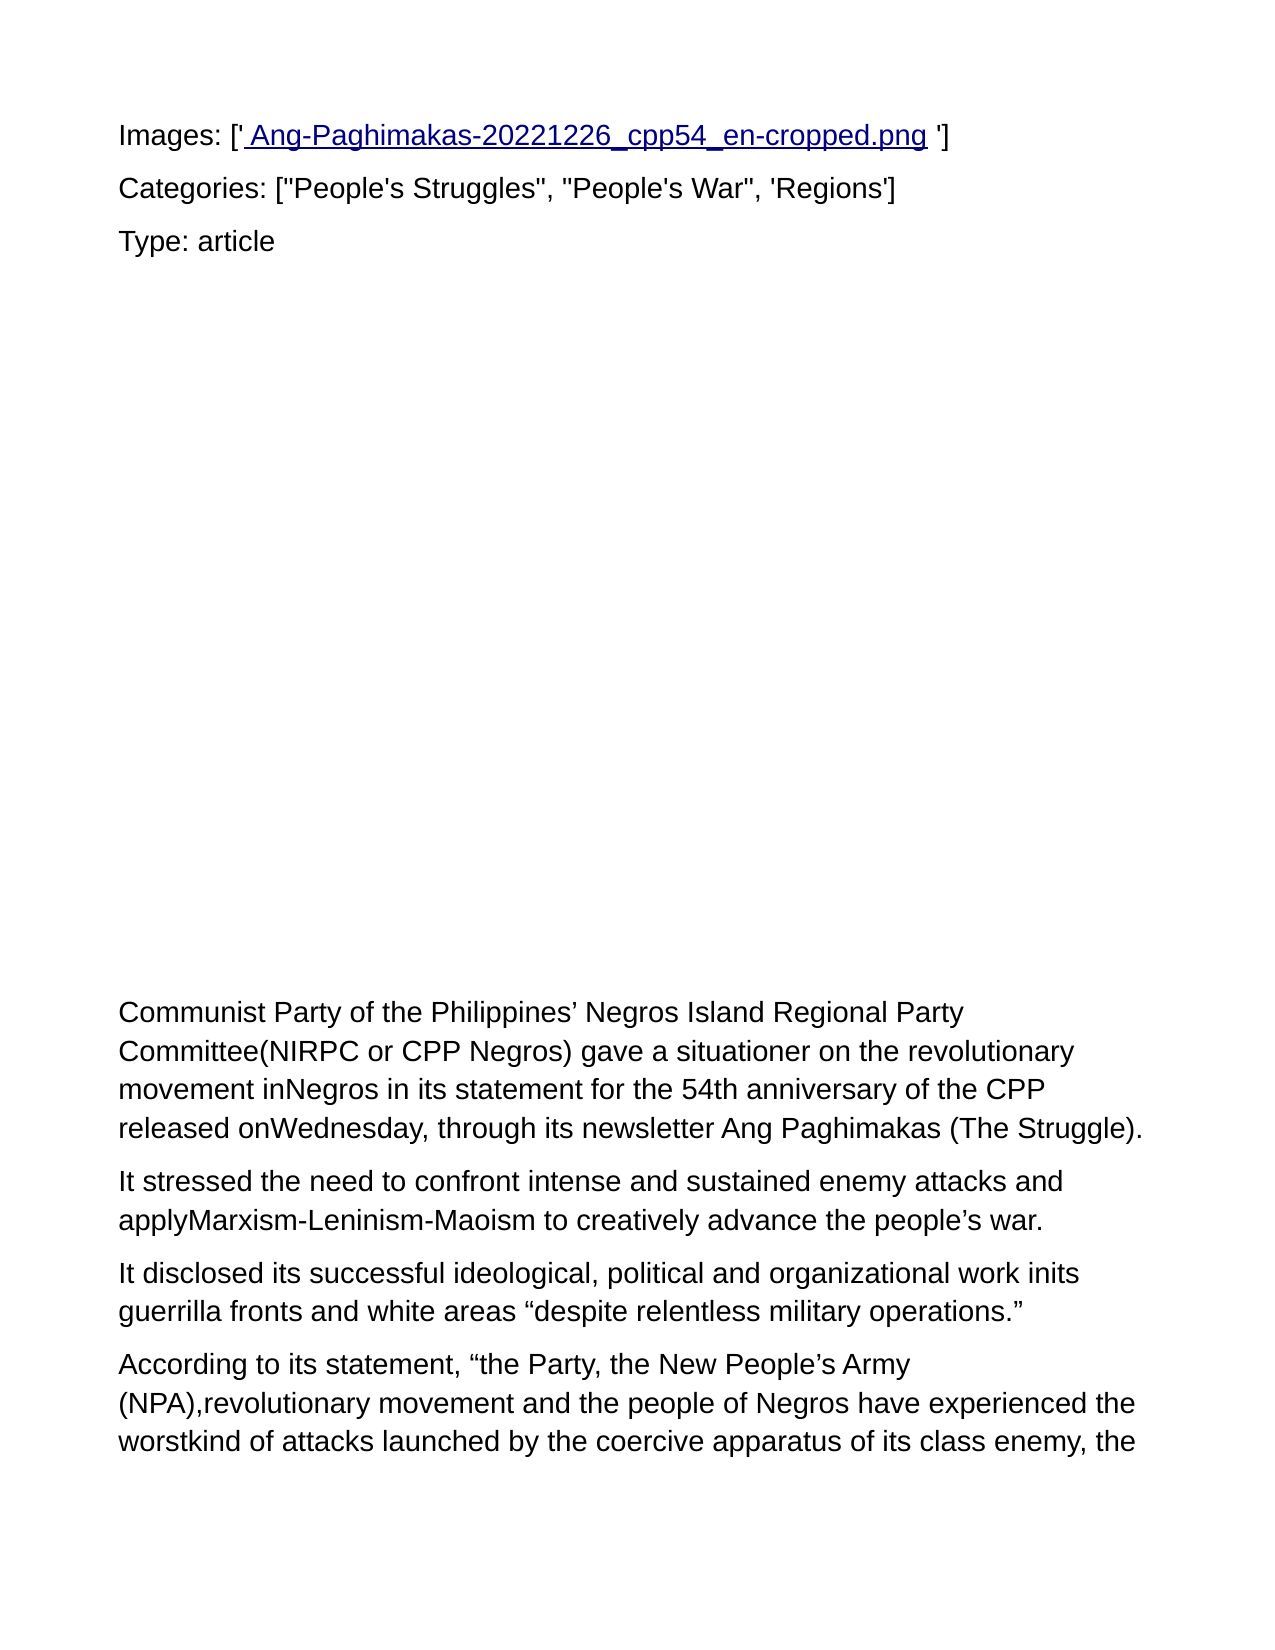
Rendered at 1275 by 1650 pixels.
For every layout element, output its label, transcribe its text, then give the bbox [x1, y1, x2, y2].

text Categories: ["People's Struggles", "People's War", 'Regions'] [118, 171, 1157, 205]
text Type: article [118, 224, 1157, 258]
text Communist Party of the Philippines’ Negros Island Regional Party Committee(NIRPC or CPP Negros) gave a situationer on the revolutionary movement inNegros in its statement for the 54th anniversary of the CPP released onWednesday, through its newsletter Ang Paghimakas (The Struggle). [118, 995, 1157, 1144]
text It stressed the need to confront intense and sustained enemy attacks and applyMarxism-Leninism-Maoism to creatively advance the people’s war. [118, 1164, 1157, 1236]
text It disclosed its successful ideological, political and organizational work inits guerrilla fronts and white areas “despite relentless military operations.” [118, 1256, 1157, 1328]
text Images: [' Ang-Paghimakas-20221226_cpp54_en-cropped.png '] [118, 118, 1157, 152]
text According to its statement, “the Party, the New People’s Army (NPA),revolutionary movement and the people of Negros have experienced the worstkind of attacks launched by the coercive apparatus of its class enemy, the [118, 1347, 1157, 1458]
